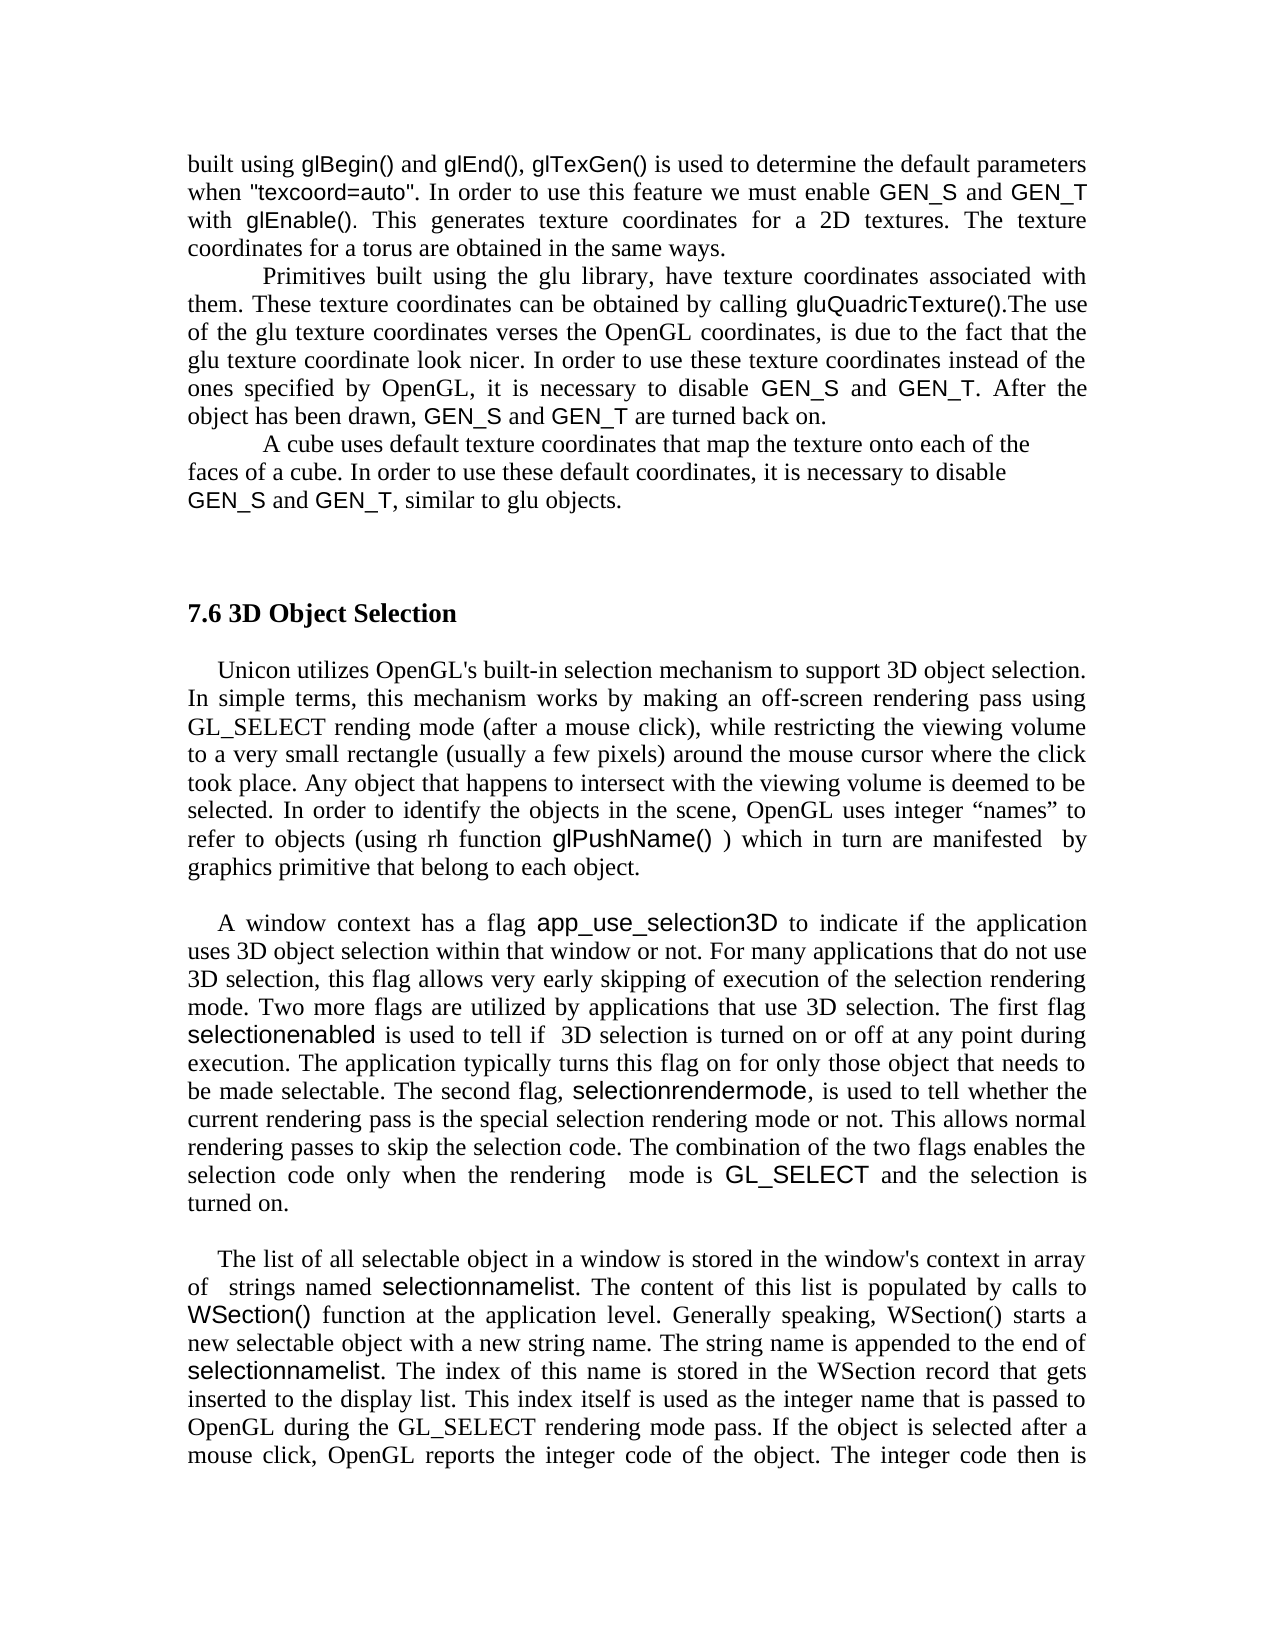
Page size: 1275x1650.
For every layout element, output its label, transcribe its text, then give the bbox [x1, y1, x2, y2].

text built using glBegin() and glEnd(), glTexGen() is used to determine the default parameters when "texcoord=auto". In order to use this feature we must enable GEN_S and GEN_T with glEnable(). This generates texture coordinates for a 2D textures. The texture coordinates for a torus are obtained in the same ways. [187, 150, 1087, 262]
text The list of all selectable object in a window is stored in the window's context in array of strings named selectionnamelist. The content of this list is populated by calls to WSection() function at the application level. Generally speaking, WSection() starts a new selectable object with a new string name. The string name is appended to the end of selectionnamelist. The index of this name is stored in the WSection record that gets inserted to the display list. This index itself is used as the integer name that is passed to OpenGL during the GL_SELECT rendering mode pass. If the object is selected after a mouse click, OpenGL reports the integer code of the object. The integer code then is [187, 1245, 1087, 1469]
text 7.6 3D Object Selection [187, 598, 1087, 628]
text A cube uses default texture coordinates that map the texture onto each of the faces of a cube. In order to use these default coordinates, it is necessary to disable GEN_S and GEN_T, similar to glu objects. [187, 430, 1087, 514]
text Unicon utilizes OpenGL's built-in selection mechanism to support 3D object selection. In simple terms, this mechanism works by making an off-screen rendering pass using GL_SELECT rending mode (after a mouse click), while restricting the viewing volume to a very small rectangle (usually a few pixels) around the mouse cursor where the click took place. Any object that happens to intersect with the viewing volume is deemed to be selected. In order to identify the objects in the scene, OpenGL uses integer “names” to refer to objects (using rh function glPushName() ) which in turn are manifested by graphics primitive that belong to each object. [187, 656, 1087, 881]
text A window context has a flag app_use_selection3D to indicate if the application uses 3D object selection within that window or not. For many applications that do not use 3D selection, this flag allows very early skipping of execution of the selection rendering mode. Two more flags are utilized by applications that use 3D selection. The first flag selectionenabled is used to tell if 3D selection is turned on or off at any point during execution. The application typically turns this flag on for only those object that needs to be made selectable. The second flag, selectionrendermode, is used to tell whether the current rendering pass is the special selection rendering mode or not. This allows normal rendering passes to skip the selection code. The combination of the two flags enables the selection code only when the rendering mode is GL_SELECT and the selection is turned on. [187, 908, 1087, 1217]
text Primitives built using the glu library, have texture coordinates associated with them. These texture coordinates can be obtained by calling gluQuadricTexture().The use of the glu texture coordinates verses the OpenGL coordinates, is due to the fact that the glu texture coordinate look nicer. In order to use these texture coordinates instead of the ones specified by OpenGL, it is necessary to disable GEN_S and GEN_T. After the object has been drawn, GEN_S and GEN_T are turned back on. [187, 262, 1087, 430]
